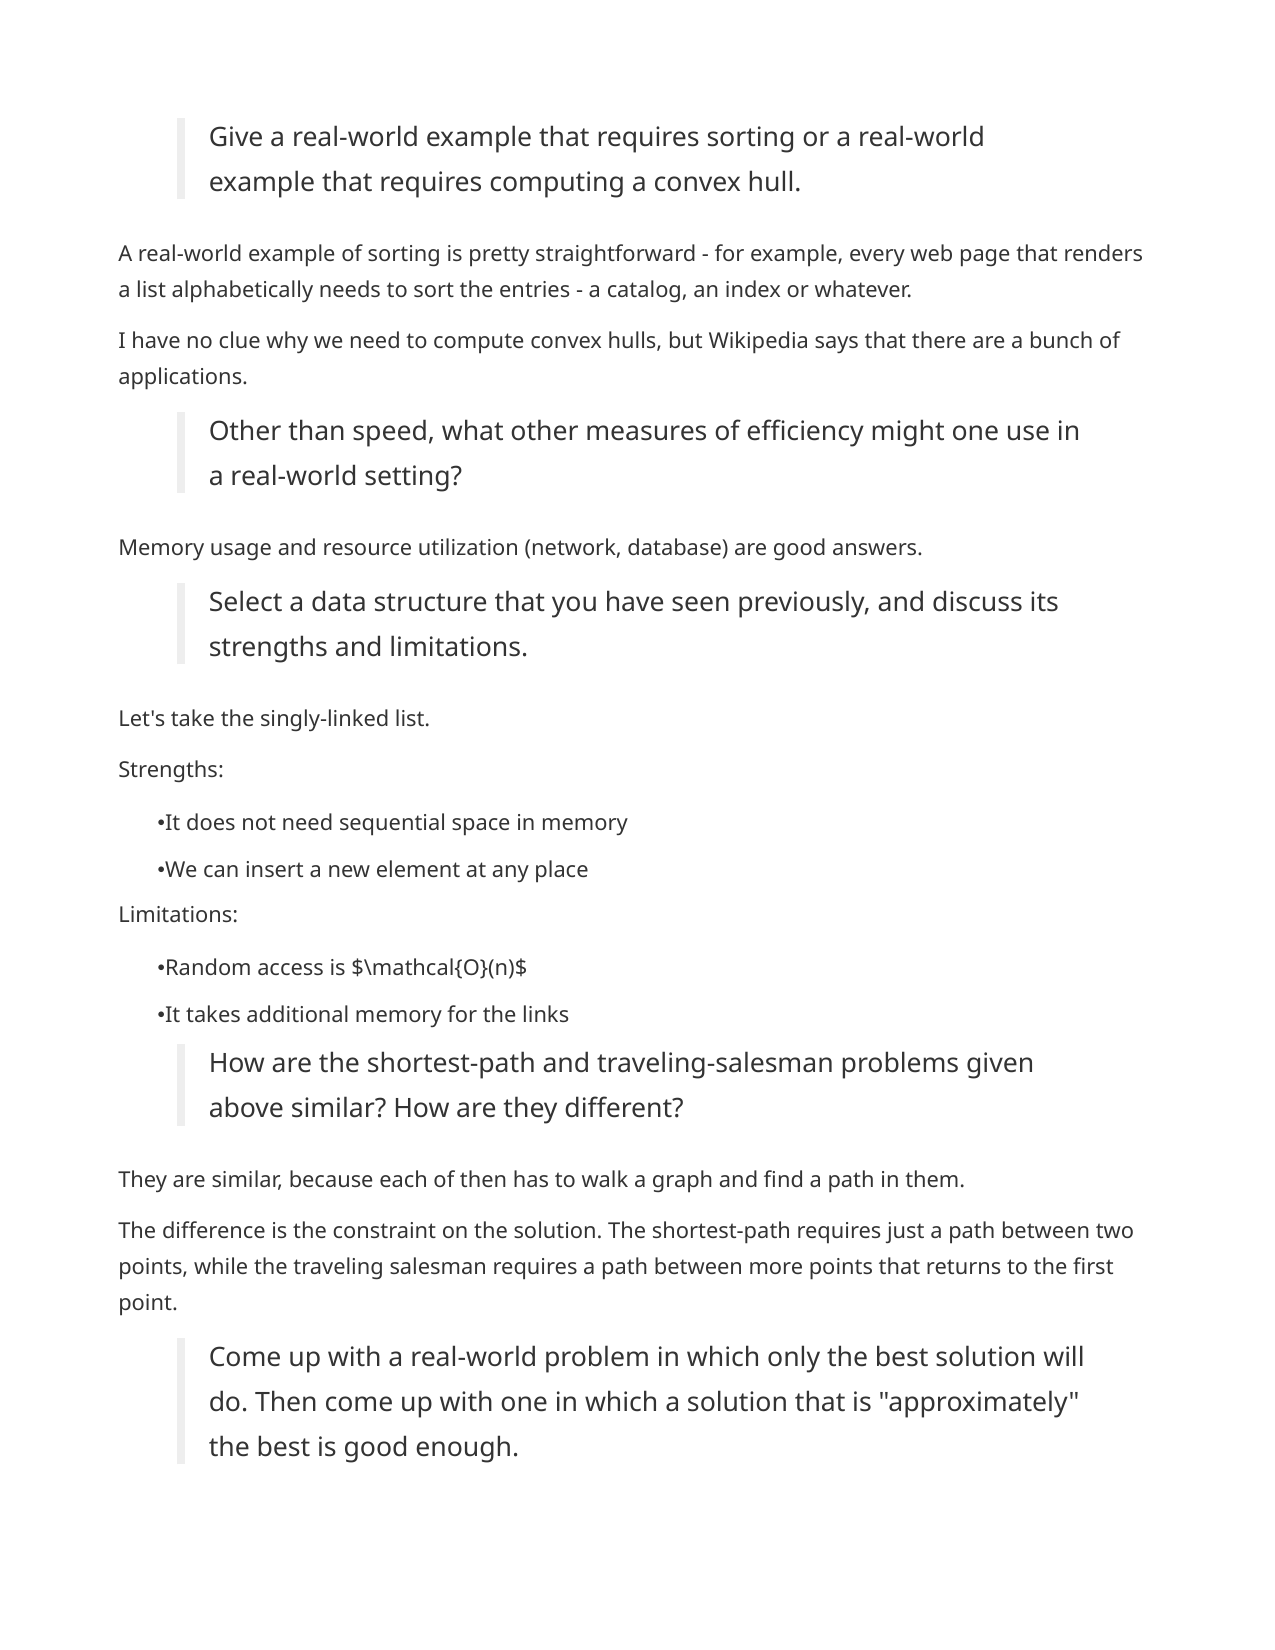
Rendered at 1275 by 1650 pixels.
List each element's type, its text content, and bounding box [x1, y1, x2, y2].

text The difference is the constraint on the solution. The shortest-path requires just a path between two points, while the traveling salesman requires a path between more points that returns to the first point. [118, 1215, 1157, 1317]
list It takes additional memory for the links [118, 997, 1157, 1029]
text Give a real-world example that requires sorting or a real-world example that requires computing a convex hull. [185, 118, 1098, 199]
text Strengths: [118, 754, 1157, 784]
text Memory usage and resource utilization (network, database) are good answers. [118, 532, 1157, 561]
list We can insert a new element at any place [118, 852, 1157, 883]
list It does not need sequential space in memory [118, 805, 1157, 837]
text Other than speed, what other measures of efficiency might one use in a real-world setting? [185, 412, 1098, 493]
text Come up with a real-world problem in which only the best solution will do. Then come up with one in which a solution that is "approximately" the best is good enough. [185, 1338, 1098, 1464]
text Limitations: [118, 899, 1157, 929]
text A real-world example of sorting is pretty straightforward - for example, every web page that renders a list alphabetically needs to sort the entries - a catalog, an index or whatever. [118, 238, 1157, 303]
text Select a data structure that you have seen previously, and discuss its strengths and limitations. [185, 583, 1098, 664]
text I have no clue why we need to compute convex hulls, but Wikipedia says that there are a bunch of applications. [118, 325, 1157, 390]
text Let's take the singly-linked list. [118, 703, 1157, 732]
list Random access is $\mathcal{O}(n)$ [118, 951, 1157, 982]
text How are the shortest-path and traveling-salesman problems given above similar? How are they different? [185, 1044, 1098, 1126]
text They are similar, because each of then has to walk a graph and find a path in them. [118, 1164, 1157, 1194]
